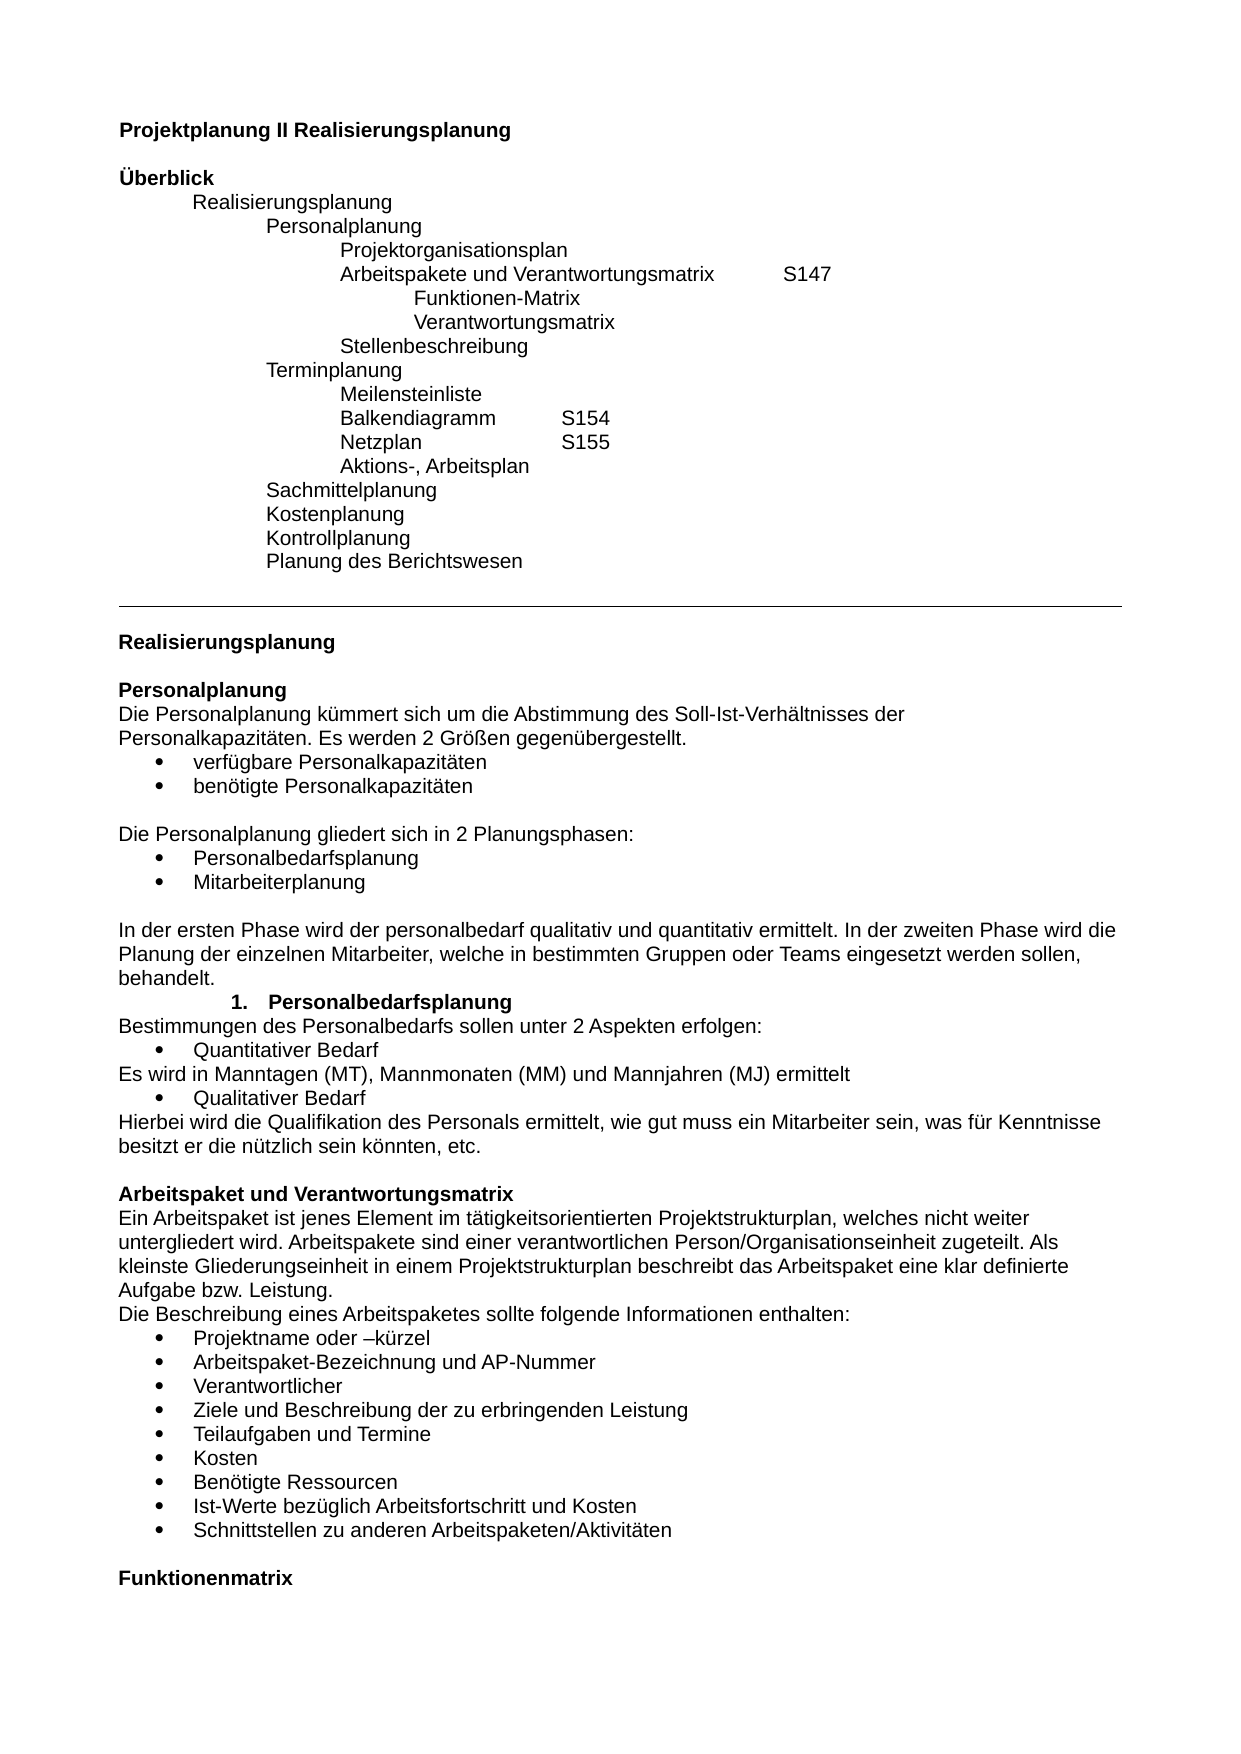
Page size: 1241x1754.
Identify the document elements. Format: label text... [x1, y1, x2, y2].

list Benötigte Ressourcen [156, 1470, 1122, 1494]
text Personalkapazitäten. Es werden 2 Größen gegenübergestellt. [118, 726, 1122, 750]
text Realisierungsplanung [118, 630, 1122, 654]
text Personalplanung [118, 214, 1122, 238]
list Qualitativer Bedarf [156, 1086, 1122, 1110]
text Arbeitspaket und Verantwortungsmatrix [118, 1182, 1122, 1206]
list Projektname oder –kürzel [156, 1326, 1122, 1349]
text Die Personalplanung kümmert sich um die Abstimmung des Soll-Ist-Verhältnisses der [118, 702, 1122, 726]
list benötigte Personalkapazitäten [156, 774, 1122, 798]
text Netzplan S155 [118, 429, 1122, 453]
list Kosten [156, 1446, 1122, 1470]
list Teilaufgaben und Termine [156, 1422, 1122, 1446]
list Personalbedarfsplanung [156, 846, 1122, 870]
subtitle Personalbedarfsplanung [231, 990, 1122, 1014]
text Ein Arbeitspaket ist jenes Element im tätigkeitsorientierten Projektstrukturplan, welches nicht weiter untergliedert wird. Arbeitspakete sind einer verantwortlichen Person/Organisationseinheit zugeteilt. Als kleinste Gliederungseinheit in einem Projektstrukturplan beschreibt das Arbeitspaket eine klar definierte Aufgabe bzw. Leistung. [118, 1206, 1122, 1302]
text Meilensteinliste [118, 382, 1122, 406]
text Sachmittelplanung [118, 477, 1122, 501]
list Verantwortlicher [156, 1374, 1122, 1398]
list Mitarbeiterplanung [156, 870, 1122, 894]
text Kontrollplanung [118, 525, 1122, 549]
text Hierbei wird die Qualifikation des Personals ermittelt, wie gut muss ein Mitarbeiter sein, was für Kenntnisse besitzt er die nützlich sein könnten, etc. [118, 1110, 1122, 1158]
text Stellenbeschreibung [118, 334, 1122, 358]
list Ist-Werte bezüglich Arbeitsfortschritt und Kosten [156, 1494, 1122, 1518]
list Schnittstellen zu anderen Arbeitspaketen/Aktivitäten [156, 1518, 1122, 1542]
text Balkendiagramm S154 [118, 406, 1122, 429]
text Planung des Berichtswesen [118, 549, 1122, 573]
list Quantitativer Bedarf [156, 1038, 1122, 1062]
text Bestimmungen des Personalbedarfs sollen unter 2 Aspekten erfolgen: [118, 1014, 1122, 1038]
text Funktionenmatrix [118, 1566, 1122, 1590]
text Aktions-, Arbeitsplan [118, 453, 1122, 477]
text Terminplanung [118, 358, 1122, 382]
list Ziele und Beschreibung der zu erbringenden Leistung [156, 1398, 1122, 1422]
text Projektplanung II Realisierungsplanung [119, 118, 1122, 142]
text Verantwortungsmatrix [118, 310, 1122, 334]
text Überblick [119, 166, 1122, 190]
text Kostenplanung [118, 501, 1122, 525]
list verfügbare Personalkapazitäten [156, 750, 1122, 774]
text In der ersten Phase wird der personalbedarf qualitativ und quantitativ ermittelt. In der zweiten Phase wird die Planung der einzelnen Mitarbeiter, welche in bestimmten Gruppen oder Teams eingesetzt werden sollen, behandelt. [118, 918, 1122, 990]
text Realisierungsplanung [118, 190, 1122, 214]
list Arbeitspaket-Bezeichnung und AP-Nummer [156, 1349, 1122, 1374]
text Arbeitspakete und Verantwortungsmatrix S147 [118, 262, 1122, 286]
text Funktionen-Matrix [118, 286, 1122, 310]
text Es wird in Manntagen (MT), Mannmonaten (MM) und Mannjahren (MJ) ermittelt [118, 1062, 1122, 1086]
text Projektorganisationsplan [118, 238, 1122, 262]
text Die Beschreibung eines Arbeitspaketes sollte folgende Informationen enthalten: [118, 1302, 1122, 1326]
text Die Personalplanung gliedert sich in 2 Planungsphasen: [118, 822, 1122, 846]
subtitle Personalplanung [118, 678, 1122, 702]
